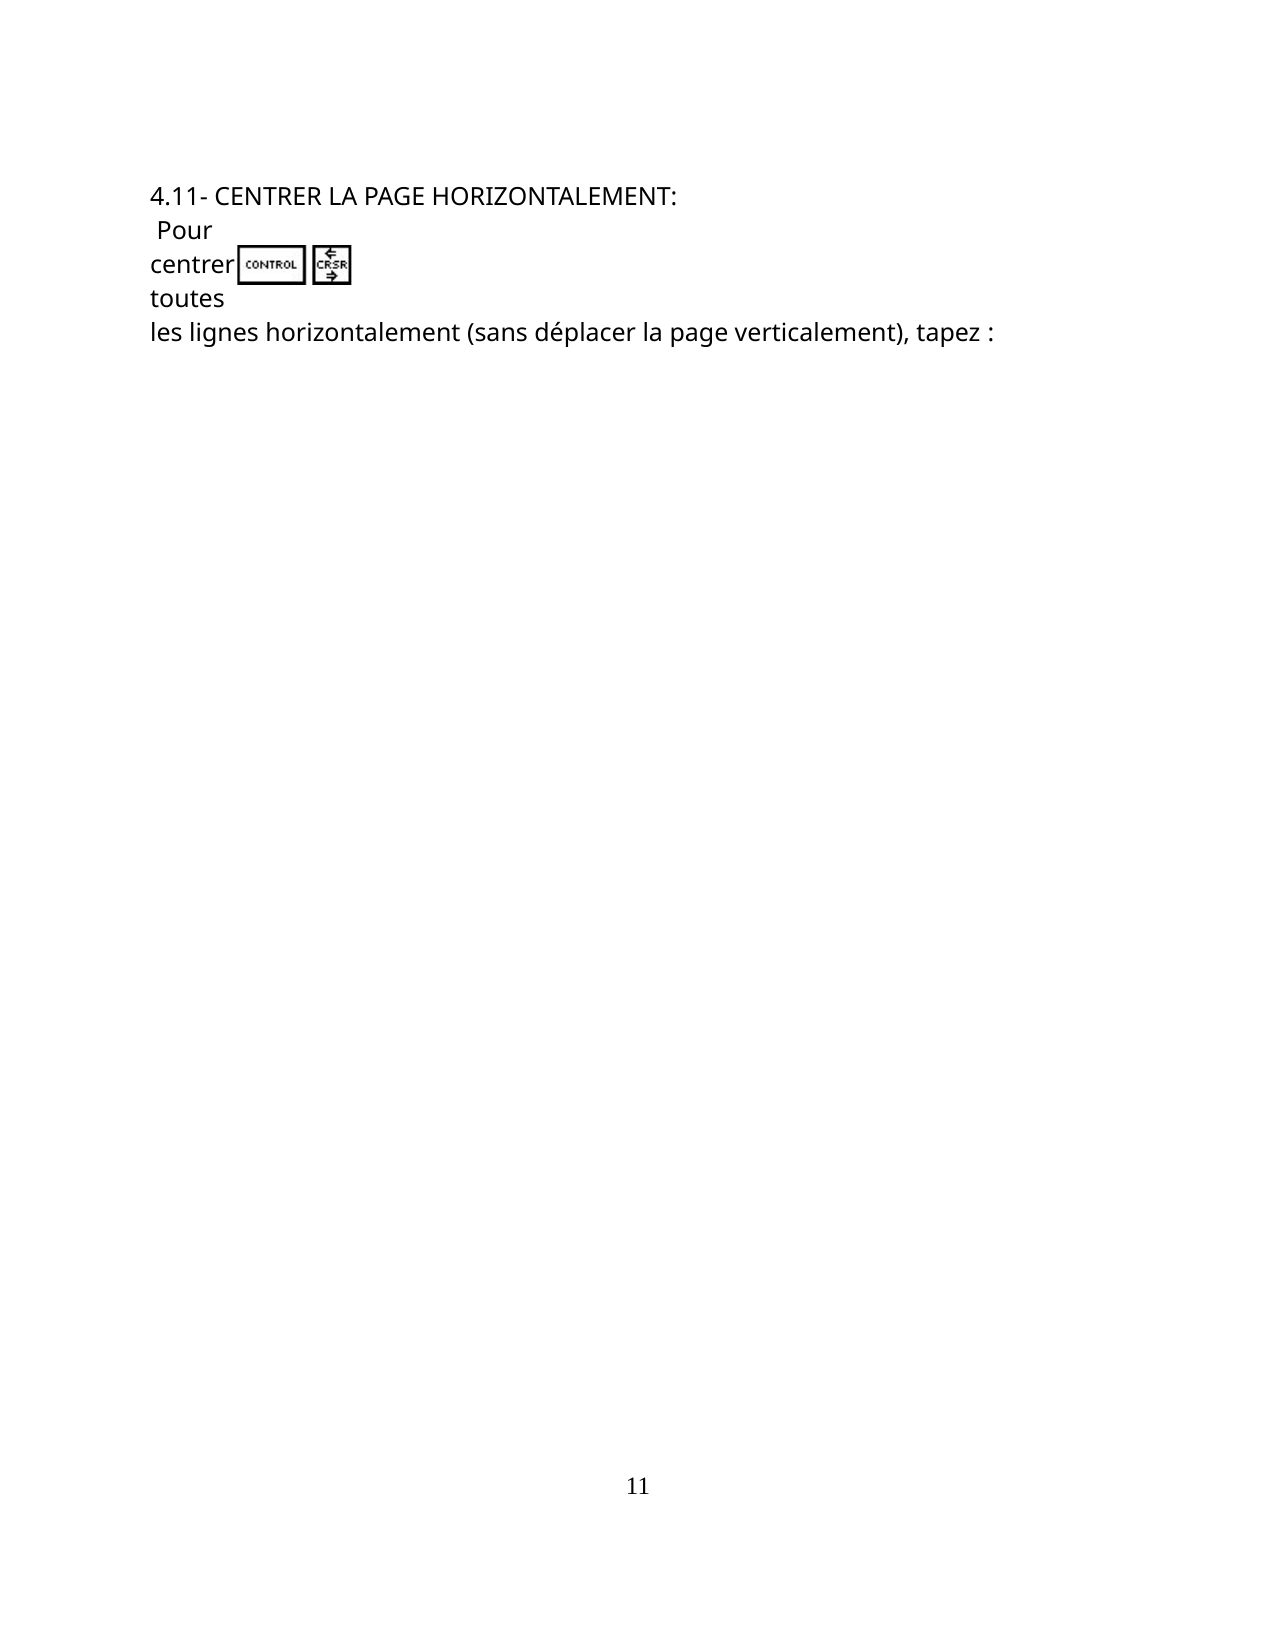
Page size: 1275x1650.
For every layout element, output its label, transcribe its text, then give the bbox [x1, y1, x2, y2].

text Pour centrer toutes les lignes horizontalement (sans déplacer la page verticalement), tapez : [150, 213, 1125, 349]
picture [237, 245, 352, 285]
text 4.11- CENTRER LA PAGE HORIZONTALEMENT: [150, 179, 1125, 213]
